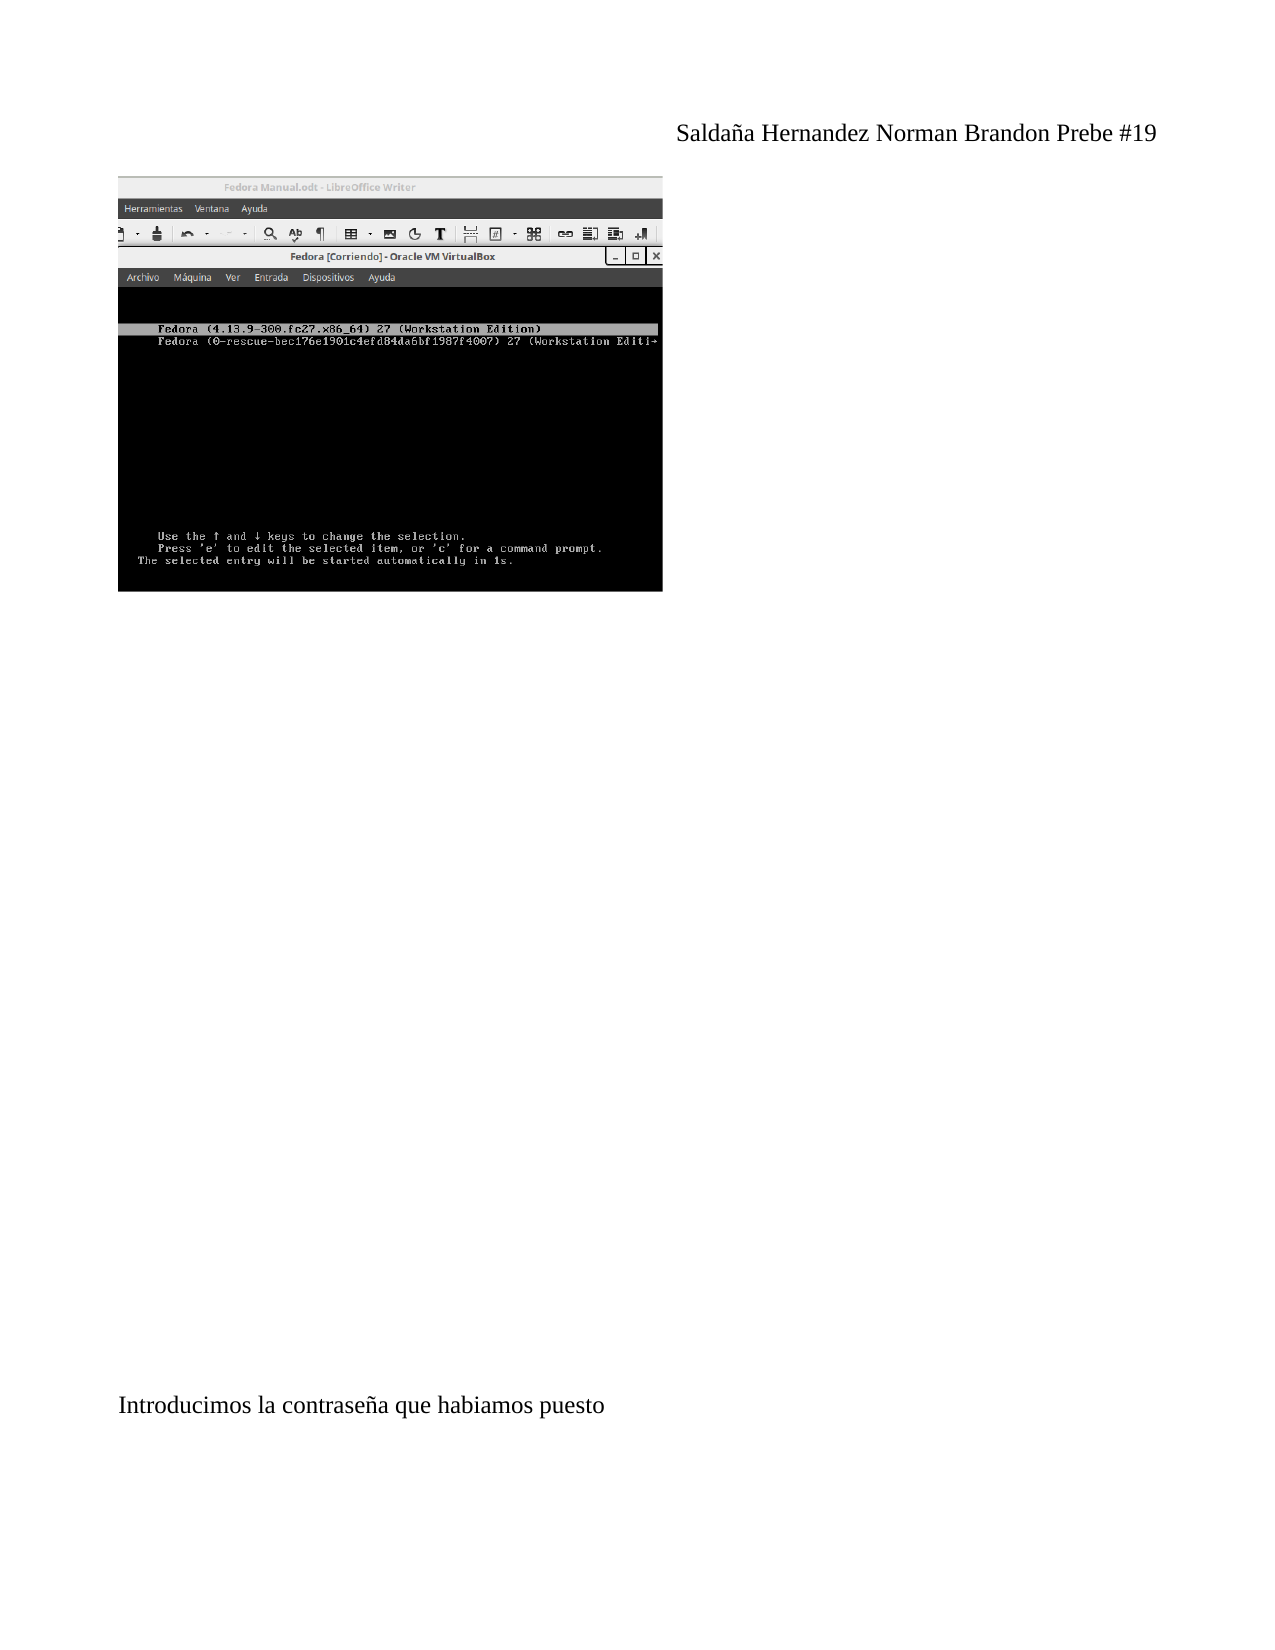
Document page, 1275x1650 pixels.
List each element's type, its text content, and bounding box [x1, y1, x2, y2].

text Introducimos la contraseña que habiamos puesto [118, 1391, 1157, 1419]
picture [118, 176, 663, 592]
